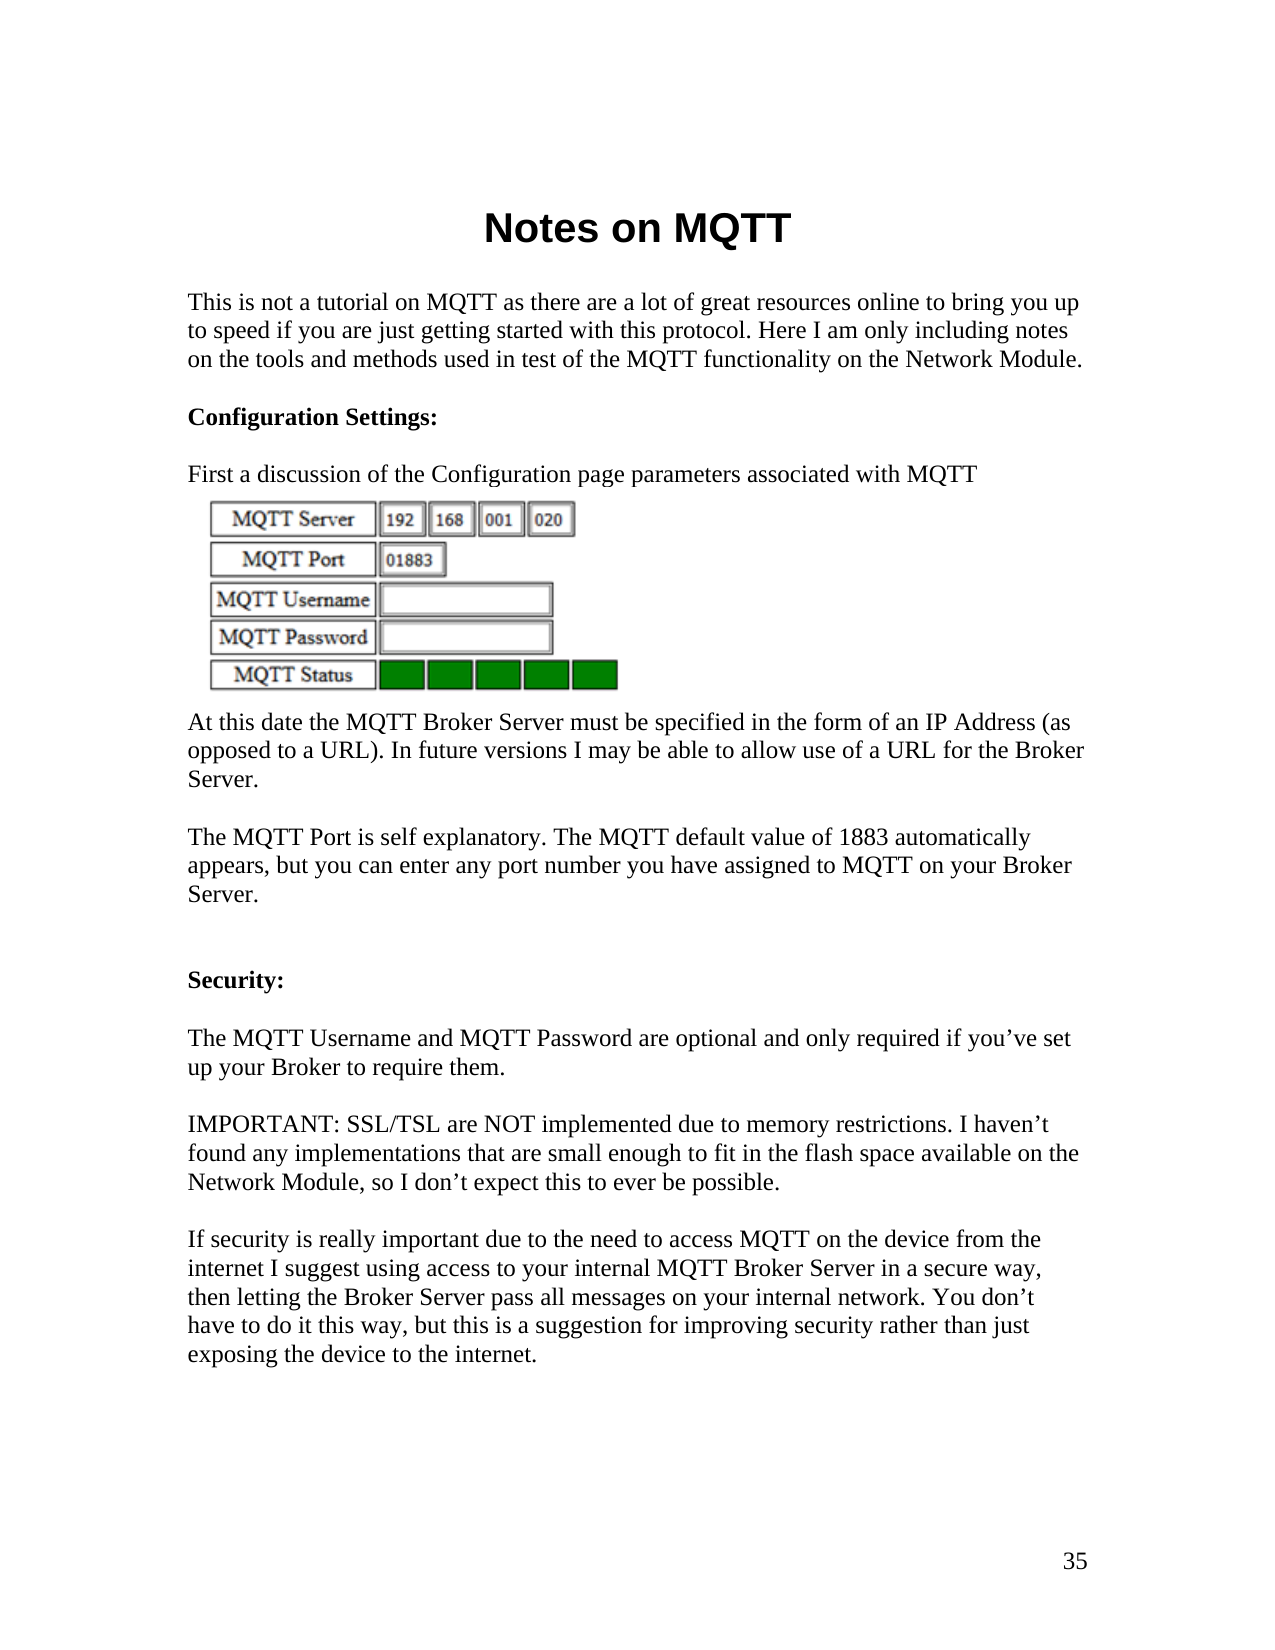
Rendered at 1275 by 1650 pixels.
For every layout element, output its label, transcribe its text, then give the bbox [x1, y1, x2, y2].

text The MQTT Port is self explanatory. The MQTT default value of 1883 automatically appears, but you can enter any port number you have assigned to MQTT on your Broker Server. [187, 822, 1087, 908]
text Configuration Settings: [187, 402, 1087, 430]
text This is not a tutorial on MQTT as there are a lot of great resources online to bring you up to speed if you are just getting started with this protocol. Here I am only including notes on the tools and methods used in test of the MQTT functionality on the Network Module. [187, 287, 1087, 373]
subtitle Notes on MQTT [187, 204, 1087, 252]
text The MQTT Username and MQTT Password are optional and only required if you’ve set up your Broker to require them. [187, 1023, 1087, 1081]
text IMPORTANT: SSL/TSL are NOT implemented due to memory restrictions. I haven’t found any implementations that are small enough to fit in the flash space available on the Network Module, so I don’t expect this to ever be possible. [187, 1109, 1087, 1196]
picture [187, 487, 651, 707]
text First a discussion of the Configuration page parameters associated with MQTT [187, 459, 1087, 488]
text If security is really important due to the need to access MQTT on the device from the internet I suggest using access to your internal MQTT Broker Server in a secure way, then letting the Broker Server pass all messages on your internal network. You don’t have to do it this way, but this is a suggestion for improving security rather than just exposing the device to the internet. [187, 1224, 1087, 1368]
text Security: [187, 966, 1087, 994]
text At this date the MQTT Broker Server must be specified in the form of an IP Address (as opposed to a URL). In future versions I may be able to allow use of a URL for the Broker Server. [187, 707, 1087, 793]
